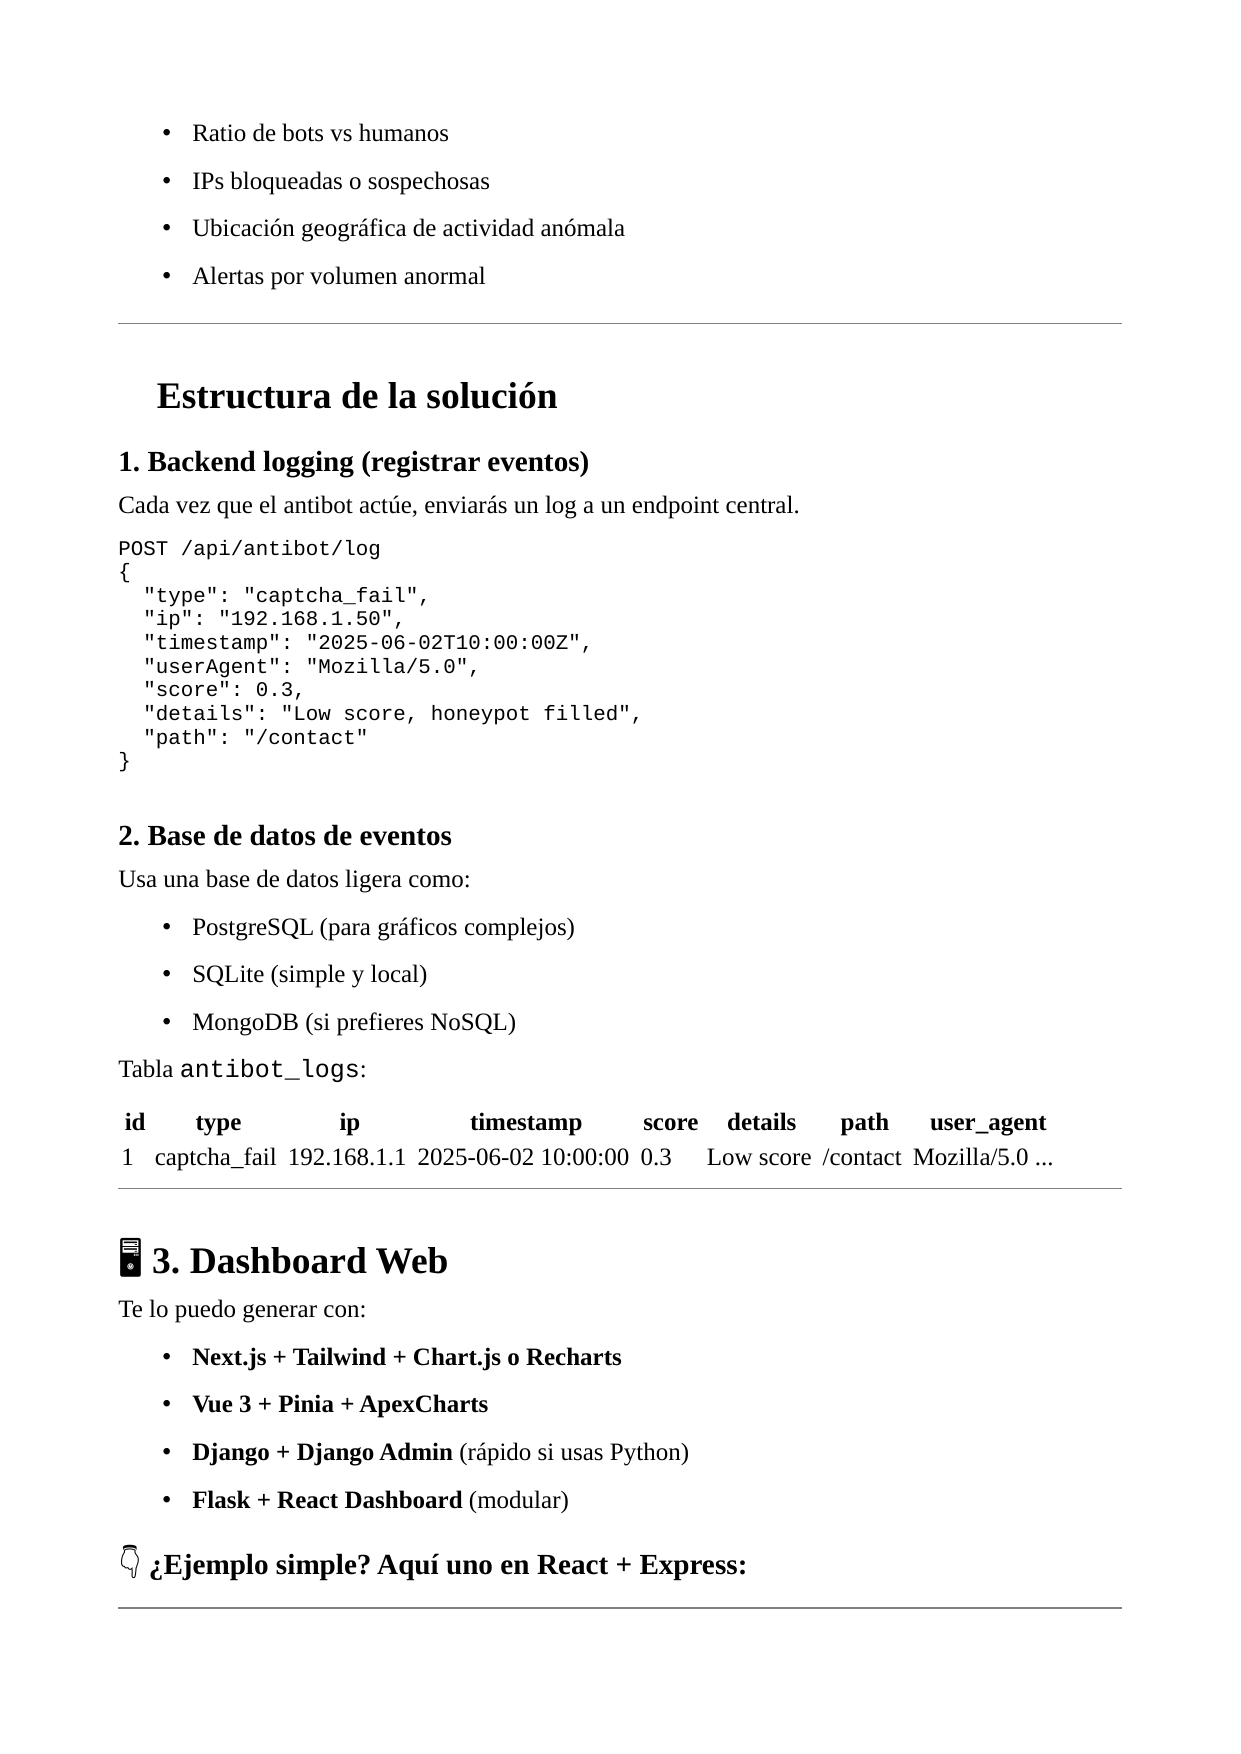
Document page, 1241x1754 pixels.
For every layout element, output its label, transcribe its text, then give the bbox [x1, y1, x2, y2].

text "userAgent": "Mozilla/5.0", [118, 656, 1122, 679]
table_header details [704, 1105, 819, 1139]
subtitle 👇 ¿Ejemplo simple? Aquí uno en React + Express: [118, 1547, 1122, 1581]
table_header timestamp [415, 1105, 637, 1139]
text "type": "captcha_fail", [118, 585, 1122, 608]
list Flask + React Dashboard (modular) [162, 1485, 1122, 1513]
table_cell 1 [118, 1139, 152, 1174]
table_header ip [285, 1105, 414, 1139]
list Next.js + Tailwind + Chart.js o Recharts [162, 1342, 1122, 1371]
list Django + Django Admin (rápido si usas Python) [162, 1437, 1122, 1466]
table_cell 2025-06-02 10:00:00 [415, 1139, 637, 1174]
table_cell Low score [704, 1139, 819, 1174]
text "score": 0.3, [118, 679, 1122, 703]
subtitle 🧱 Estructura de la solución [118, 374, 1122, 417]
list Vue 3 + Pinia + ApexCharts [162, 1389, 1122, 1418]
list IPs bloqueadas o sospechosas [162, 166, 1122, 194]
text "timestamp": "2025-06-02T10:00:00Z", [118, 632, 1122, 656]
list Ubicación geográfica de actividad anómala [162, 213, 1122, 242]
table_header path [820, 1105, 910, 1139]
text "path": "/contact" [118, 727, 1122, 750]
list PostgreSQL (para gráficos complejos) [162, 912, 1122, 940]
table_header score [638, 1105, 704, 1139]
list Ratio de bots vs humanos [162, 118, 1122, 147]
text Tabla antibot_logs: [118, 1054, 1122, 1085]
list SQLite (simple y local) [162, 959, 1122, 988]
table_cell 192.168.1.1 [285, 1139, 414, 1174]
text Cada vez que el antibot actúe, enviarás un log a un endpoint central. [118, 490, 1122, 519]
table_cell /contact [820, 1139, 910, 1174]
text Te lo puedo generar con: [118, 1294, 1122, 1323]
table_cell 0.3 [638, 1139, 704, 1174]
table_cell Mozilla/5.0 ... [910, 1139, 1066, 1174]
table_header user_agent [910, 1105, 1066, 1139]
list MongoDB (si prefieres NoSQL) [162, 1007, 1122, 1036]
text } [118, 750, 1122, 774]
subtitle 2. Base de datos de eventos [118, 818, 1122, 852]
table_cell captcha_fail [152, 1139, 285, 1174]
text { [118, 561, 1122, 585]
subtitle 1. Backend logging (registrar eventos) [118, 444, 1122, 477]
text Usa una base de datos ligera como: [118, 864, 1122, 893]
table_header type [152, 1105, 285, 1139]
list Alertas por volumen anormal [162, 261, 1122, 290]
text POST /api/antibot/log [118, 537, 1122, 561]
table_header id [118, 1105, 152, 1139]
subtitle 🖥️ 3. Dashboard Web [118, 1239, 1122, 1282]
text "details": "Low score, honeypot filled", [118, 703, 1122, 727]
text "ip": "192.168.1.50", [118, 608, 1122, 632]
